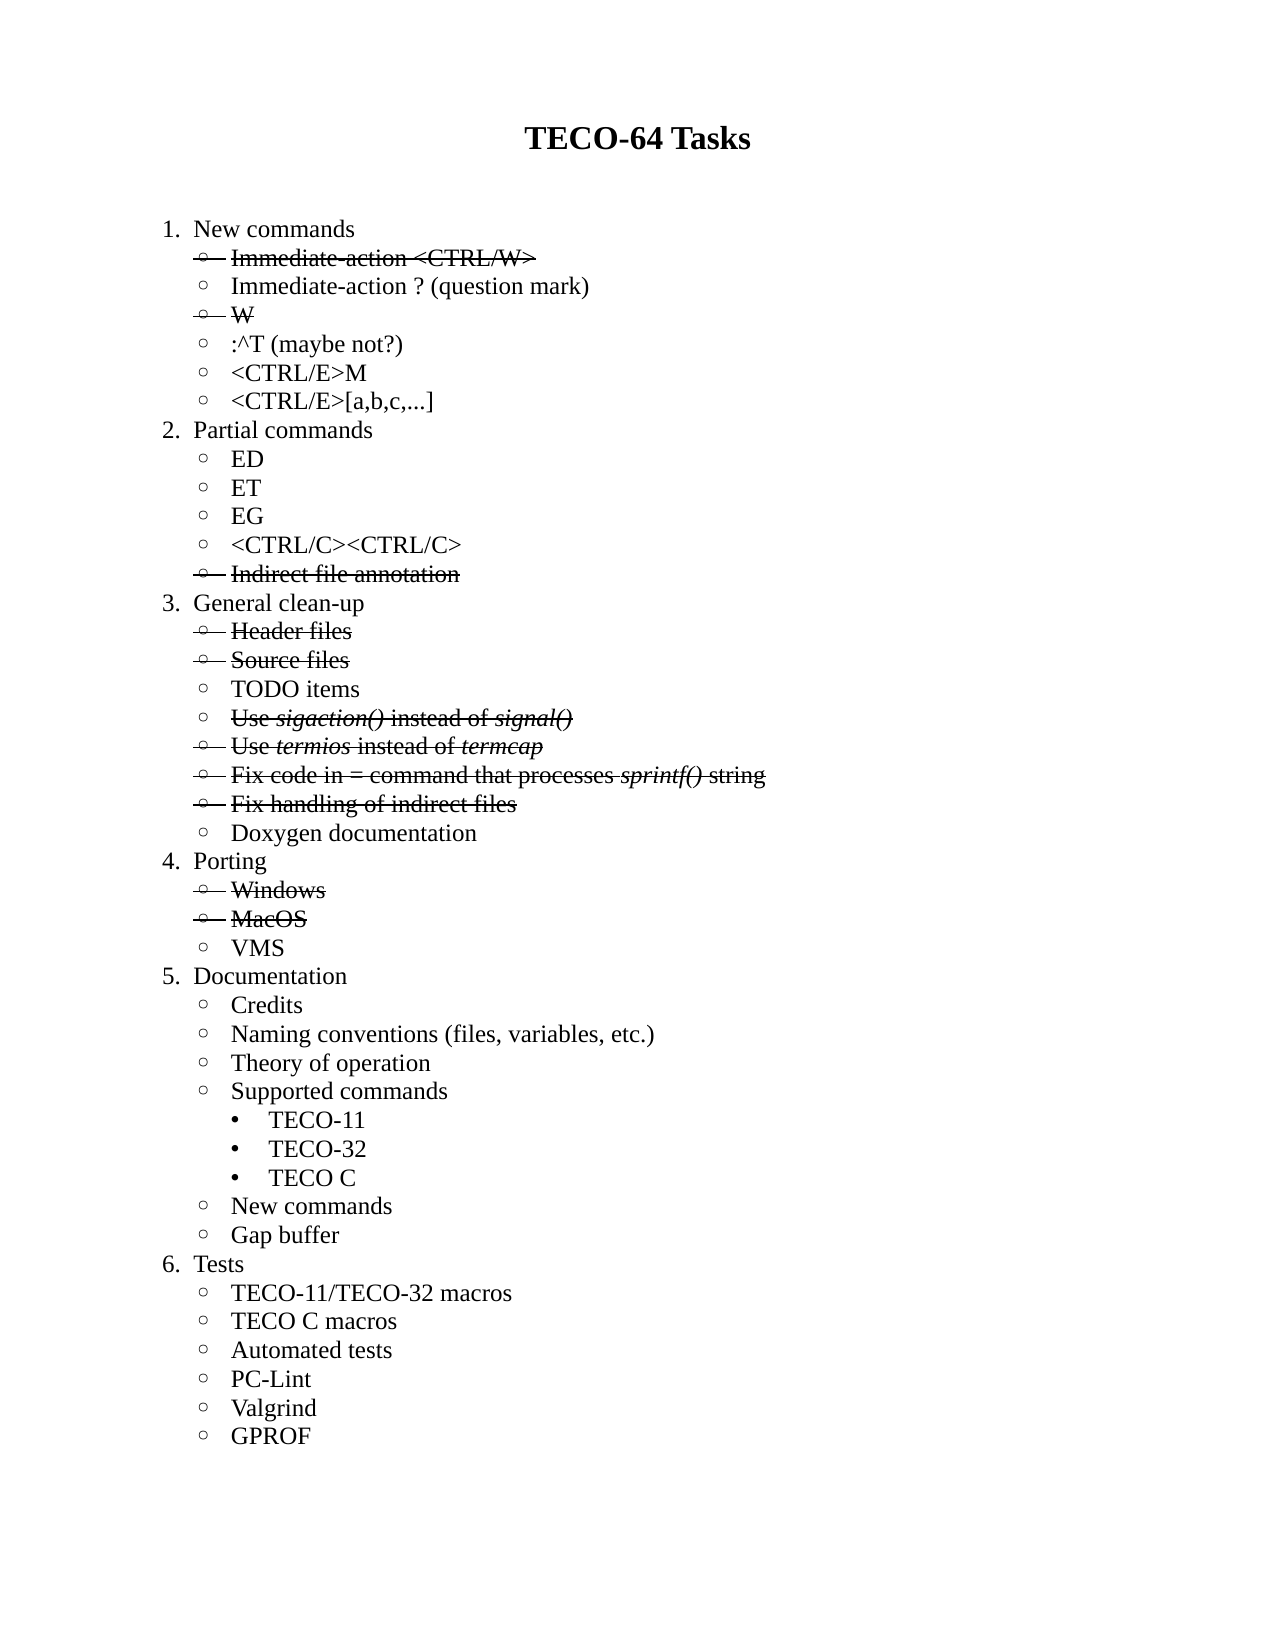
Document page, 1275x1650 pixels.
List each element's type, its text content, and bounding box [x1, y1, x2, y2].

list Windows [193, 875, 1157, 904]
list Valgrind [193, 1393, 1157, 1421]
text TECO-64 Tasks [118, 118, 1157, 156]
list Immediate-action <CTRL/W> [193, 243, 1157, 271]
list TECO-32 [231, 1134, 1157, 1163]
list TECO-11/TECO-32 macros [193, 1278, 1157, 1306]
list New commands [193, 1191, 1157, 1220]
list EG [193, 501, 1157, 530]
list Use termios instead of termcap [193, 731, 1157, 760]
list Naming conventions (files, variables, etc.) [193, 1019, 1157, 1048]
list Documentation [156, 961, 1157, 990]
list TECO-11 [231, 1105, 1157, 1134]
list :^T (maybe not?) [193, 329, 1157, 358]
list Porting [156, 846, 1157, 875]
list ED [193, 444, 1157, 473]
list <CTRL/C><CTRL/C> [193, 530, 1157, 559]
list General clean-up [156, 588, 1157, 616]
list Fix code in = command that processes sprintf() string [193, 760, 1157, 789]
list TECO C macros [193, 1306, 1157, 1335]
list Indirect file annotation [193, 559, 1157, 588]
list Partial commands [156, 415, 1157, 444]
list GPROF [193, 1421, 1157, 1450]
list Automated tests [193, 1335, 1157, 1364]
list Immediate-action ? (question mark) [193, 271, 1157, 300]
list Header files [193, 616, 1157, 645]
list New commands [156, 214, 1157, 243]
list Fix handling of indirect files [193, 789, 1157, 818]
list TECO C [231, 1163, 1157, 1191]
list Gap buffer [193, 1220, 1157, 1249]
list Doxygen documentation [193, 818, 1157, 846]
list MacOS [193, 904, 1157, 933]
list Use sigaction() instead of signal() [193, 703, 1157, 731]
list <CTRL/E>[a,b,c,...] [193, 386, 1157, 415]
list <CTRL/E>M [193, 358, 1157, 386]
list VMS [193, 933, 1157, 961]
list Credits [193, 990, 1157, 1019]
list TODO items [193, 674, 1157, 703]
list Source files [193, 645, 1157, 674]
list Theory of operation [193, 1048, 1157, 1076]
list W [193, 300, 1157, 329]
list Tests [156, 1249, 1157, 1278]
list ET [193, 473, 1157, 501]
list PC-Lint [193, 1364, 1157, 1393]
list Supported commands [193, 1076, 1157, 1105]
